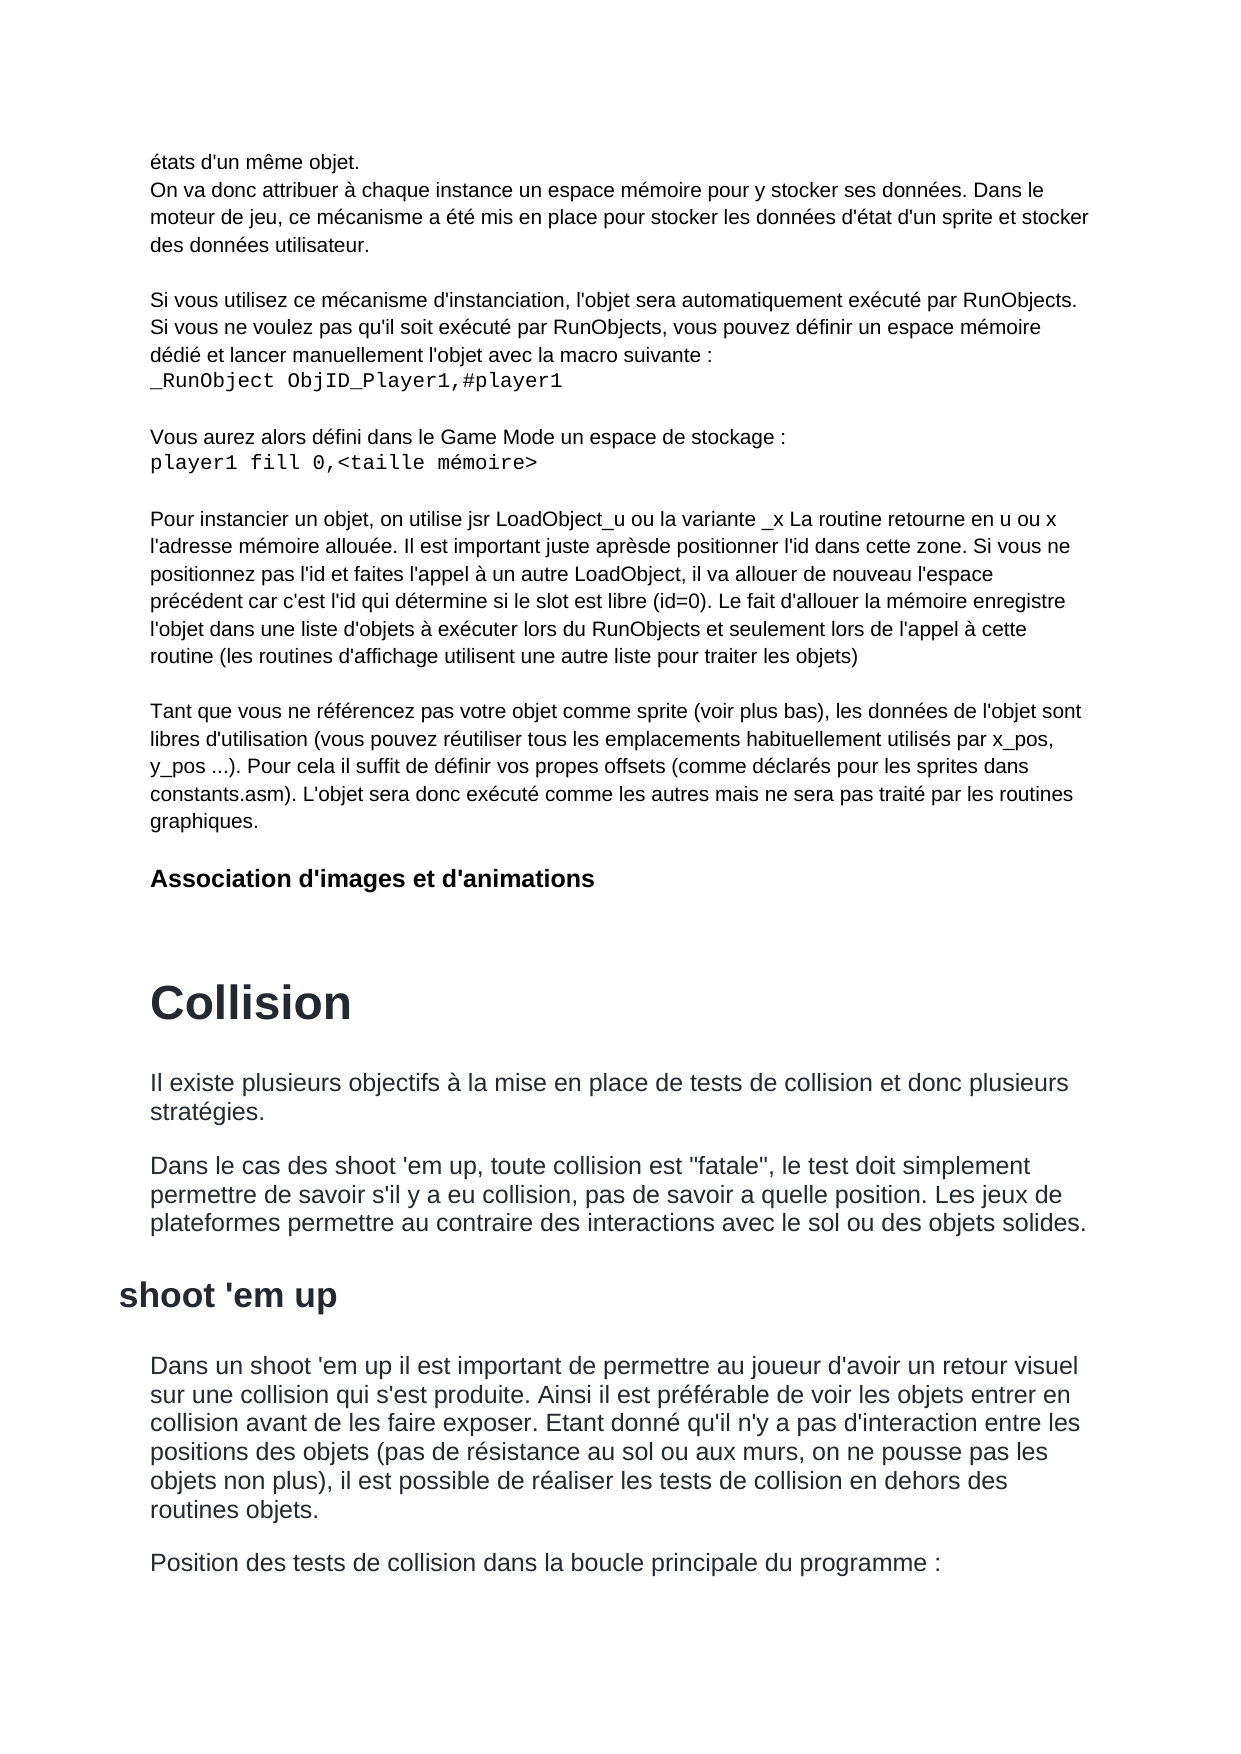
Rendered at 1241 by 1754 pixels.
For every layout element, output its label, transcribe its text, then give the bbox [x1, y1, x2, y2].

subtitle shoot 'em up [119, 1275, 1090, 1326]
text _RunObject ObjID_Player1,#player1 [150, 370, 1090, 394]
text Pour instancier un objet, on utilise jsr LoadObject_u ou la variante _x La routine retourne en u ou x l'adresse mémoire allouée. Il est important juste aprèsde positionner l'id dans cette zone. Si vous ne positionnez pas l'id et faites l'appel à un autre LoadObject, il va allouer de nouveau l'espace précédent car c'est l'id qui détermine si le slot est libre (id=0). Le fait d'allouer la mémoire enregistre l'objet dans une liste d'objets à exécuter lors du RunObjects et seulement lors de l'appel à cette routine (les routines d'affichage utilisent une autre liste pour traiter les objets) [150, 507, 1090, 668]
text Dans le cas des shoot 'em up, toute collision est "fatale", le test doit simplement permettre de savoir s'il y a eu collision, pas de savoir a quelle position. Les jeux de plateformes permettre au contraire des interactions avec le sol ou des objets solides. [150, 1151, 1090, 1237]
text Vous aurez alors défini dans le Game Mode un espace de stockage : [150, 425, 1090, 449]
text Position des tests de collision dans la boucle principale du programme : [150, 1548, 1090, 1577]
text Si vous utilisez ce mécanisme d'instanciation, l'objet sera automatiquement exécuté par RunObjects. Si vous ne voulez pas qu'il soit exécuté par RunObjects, vous pouvez définir un espace mémoire dédié et lancer manuellement l'objet avec la macro suivante : [150, 287, 1090, 366]
text player1 fill 0,<taille mémoire> [150, 452, 1090, 476]
text Tant que vous ne référencez pas votre objet comme sprite (voir plus bas), les données de l'objet sont libres d'utilisation (vous pouvez réutiliser tous les emplacements habituellement utilisés par x_pos, y_pos ...). Pour cela il suffit de définir vos propes offsets (comme déclarés pour les sprites dans constants.asm). L'objet sera donc exécuté comme les autres mais ne sera pas traité par les routines graphiques. [150, 699, 1090, 833]
text Association d'images et d'animations [150, 864, 1090, 893]
text Il existe plusieurs objectifs à la mise en place de tests de collision et donc plusieurs stratégies. [150, 1068, 1090, 1126]
text On va donc attribuer à chaque instance un espace mémoire pour y stocker ses données. Dans le moteur de jeu, ce mécanisme a été mis en place pour stocker les données d'état d'un sprite et stocker des données utilisateur. [150, 177, 1090, 256]
subtitle Collision [150, 974, 1090, 1030]
text Dans un shoot 'em up il est important de permettre au joueur d'avoir un retour visuel sur une collision qui s'est produite. Ainsi il est préférable de voir les objets entrer en collision avant de les faire exposer. Etant donné qu'il n'y a pas d'interaction entre les positions des objets (pas de résistance au sol ou aux murs, on ne pousse pas les objets non plus), il est possible de réaliser les tests de collision en dehors des routines objets. [150, 1351, 1090, 1523]
text états d'un même objet. [150, 150, 1090, 174]
